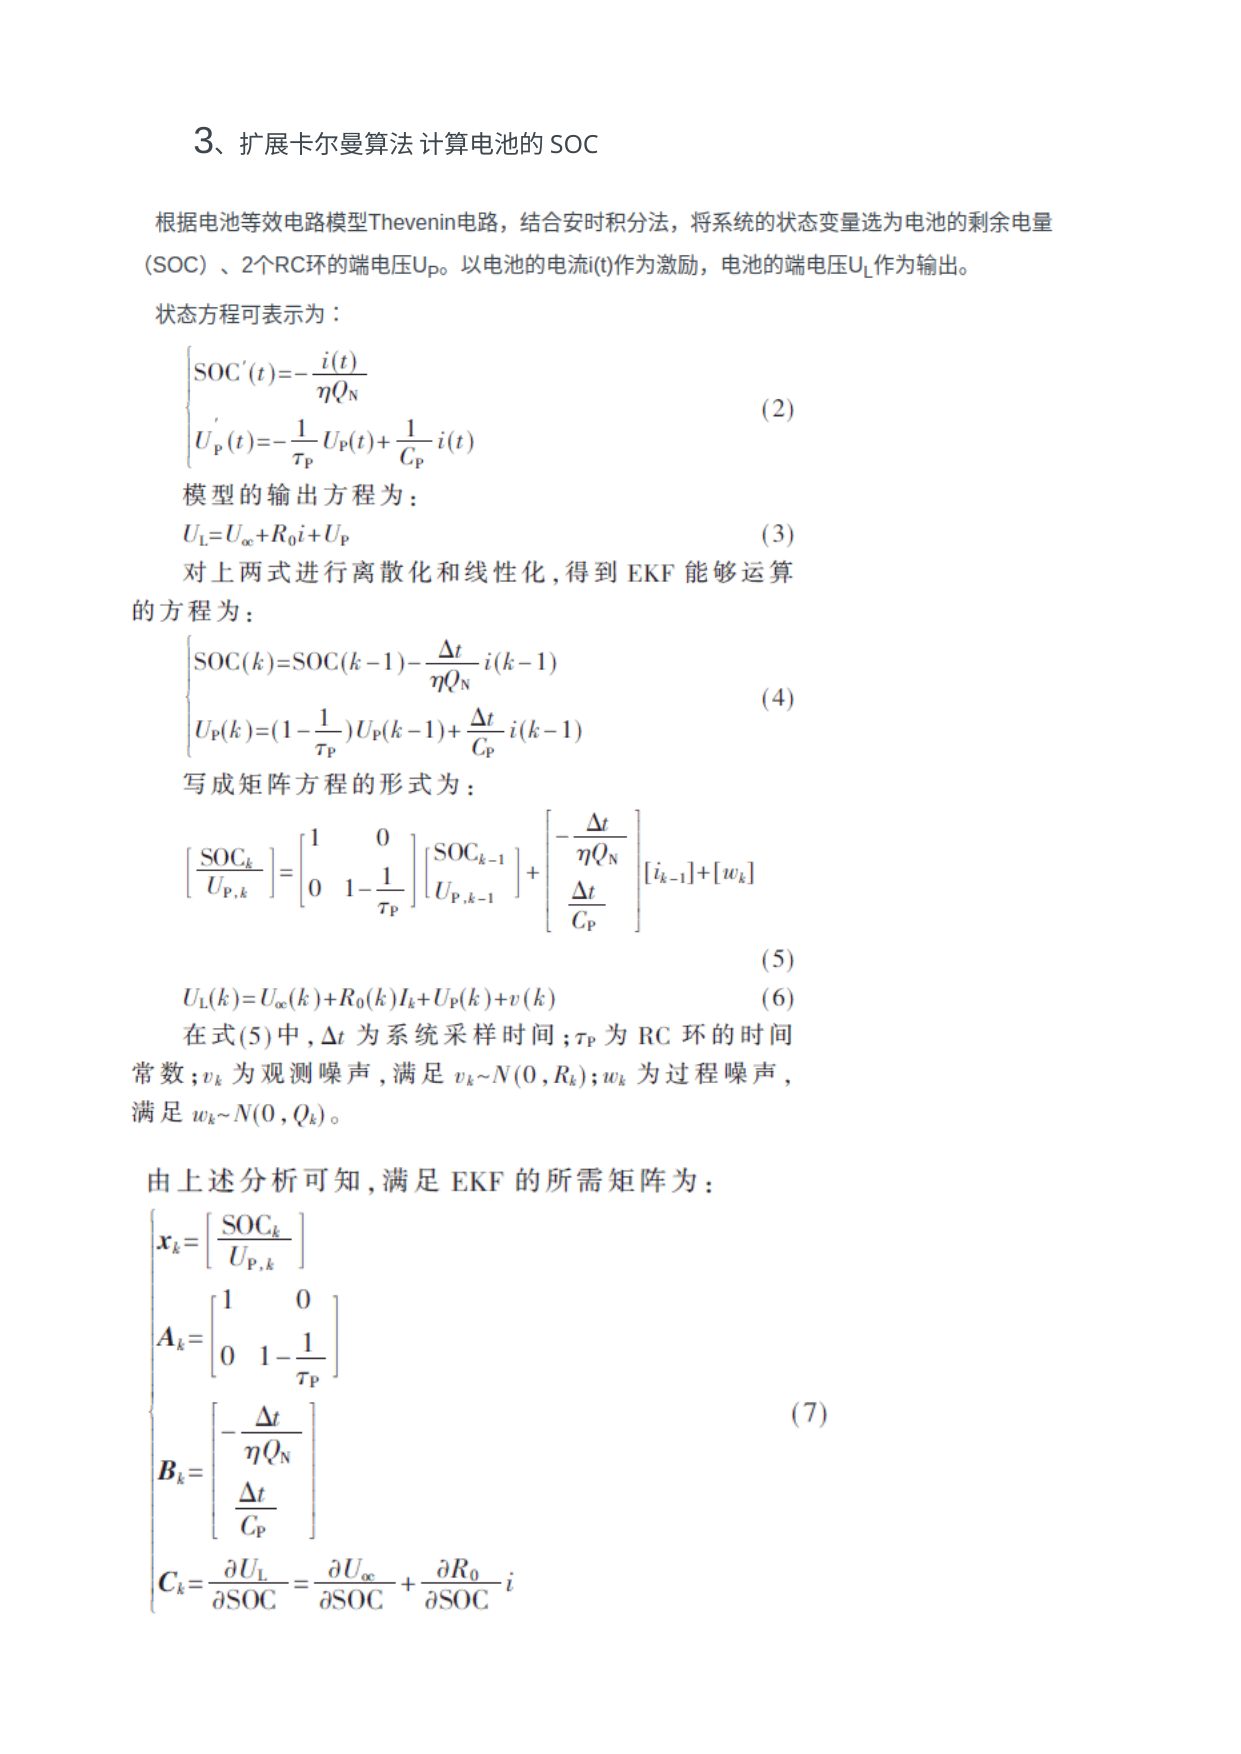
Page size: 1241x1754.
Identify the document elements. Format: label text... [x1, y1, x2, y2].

subtitle 3、扩展卡尔曼算法 计算电池的SOC [156, 118, 1122, 161]
picture [118, 202, 1123, 1135]
picture [118, 1163, 1123, 1633]
